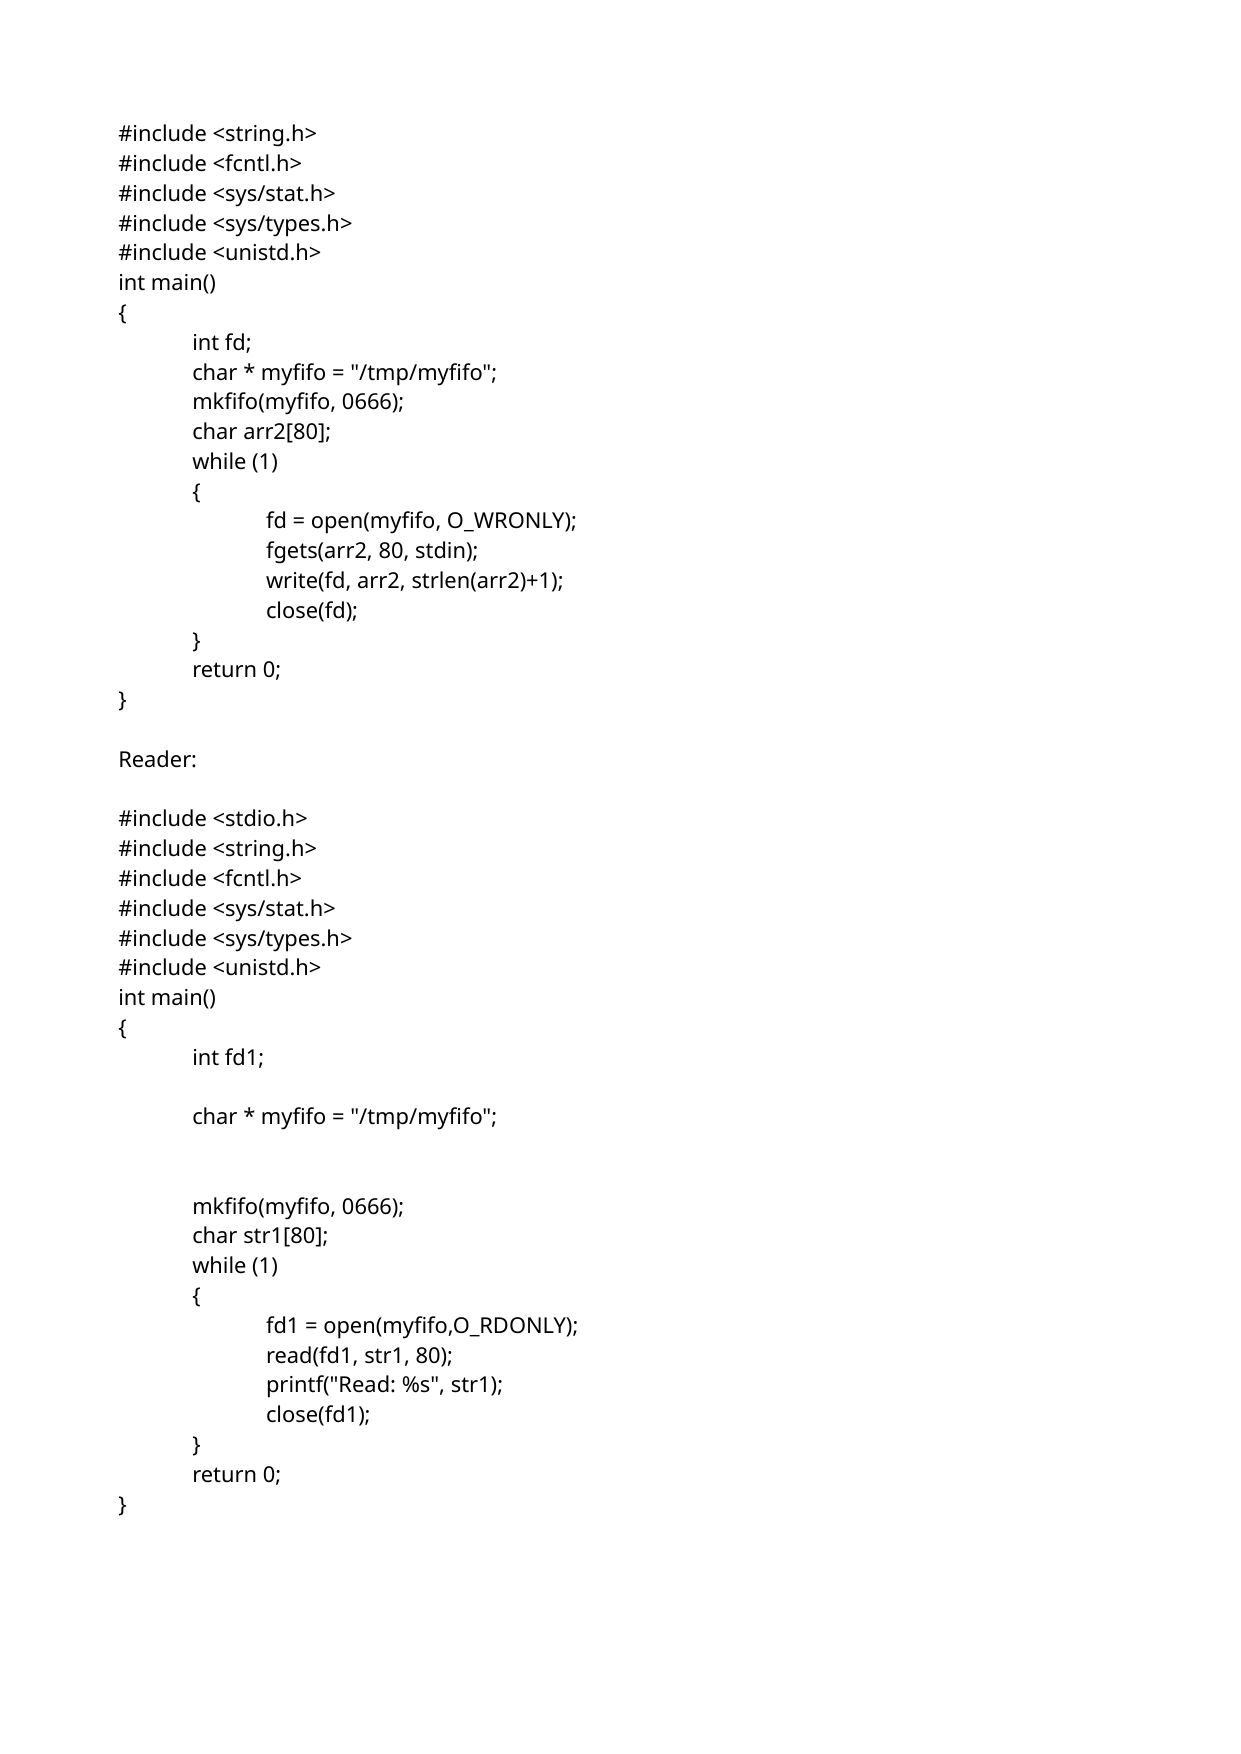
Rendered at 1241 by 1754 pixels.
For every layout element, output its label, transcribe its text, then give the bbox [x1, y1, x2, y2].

text char arr2[80]; [118, 416, 1122, 446]
text write(fd, arr2, strlen(arr2)+1); [118, 565, 1122, 595]
text int main() [118, 982, 1122, 1012]
text #include <fcntl.h> [118, 148, 1122, 178]
text int main() [118, 267, 1122, 297]
text { [118, 297, 1122, 327]
text #include <sys/stat.h> [118, 178, 1122, 207]
text read(fd1, str1, 80); [118, 1339, 1122, 1369]
text fd1 = open(myfifo,O_RDONLY); [118, 1310, 1122, 1339]
text char * myfifo = "/tmp/myfifo"; [118, 1101, 1122, 1131]
text printf("Read: %s", str1); [118, 1369, 1122, 1399]
text while (1) [118, 1250, 1122, 1280]
text int fd1; [118, 1042, 1122, 1071]
text close(fd1); [118, 1399, 1122, 1429]
text fd = open(myfifo, O_WRONLY); [118, 505, 1122, 535]
text #include <unistd.h> [118, 952, 1122, 982]
text #include <string.h> [118, 833, 1122, 863]
text mkfifo(myfifo, 0666); [118, 386, 1122, 416]
text { [118, 1280, 1122, 1310]
text char str1[80]; [118, 1220, 1122, 1250]
text { [118, 476, 1122, 505]
text while (1) [118, 446, 1122, 476]
text } [118, 1429, 1122, 1459]
text return 0; [118, 654, 1122, 684]
text #include <sys/types.h> [118, 207, 1122, 237]
text close(fd); [118, 595, 1122, 624]
text return 0; [118, 1459, 1122, 1488]
text char * myfifo = "/tmp/myfifo"; [118, 356, 1122, 386]
text } [118, 684, 1122, 714]
text } [118, 1488, 1122, 1518]
text { [118, 1012, 1122, 1042]
text #include <stdio.h> [118, 803, 1122, 833]
text Reader: [118, 744, 1122, 773]
text #include <sys/stat.h> [118, 893, 1122, 922]
text fgets(arr2, 80, stdin); [118, 535, 1122, 565]
text #include <fcntl.h> [118, 863, 1122, 893]
text #include <unistd.h> [118, 237, 1122, 267]
text #include <sys/types.h> [118, 922, 1122, 952]
text int fd; [118, 327, 1122, 356]
text #include <string.h> [118, 118, 1122, 148]
text mkfifo(myfifo, 0666); [118, 1191, 1122, 1220]
text } [118, 624, 1122, 654]
